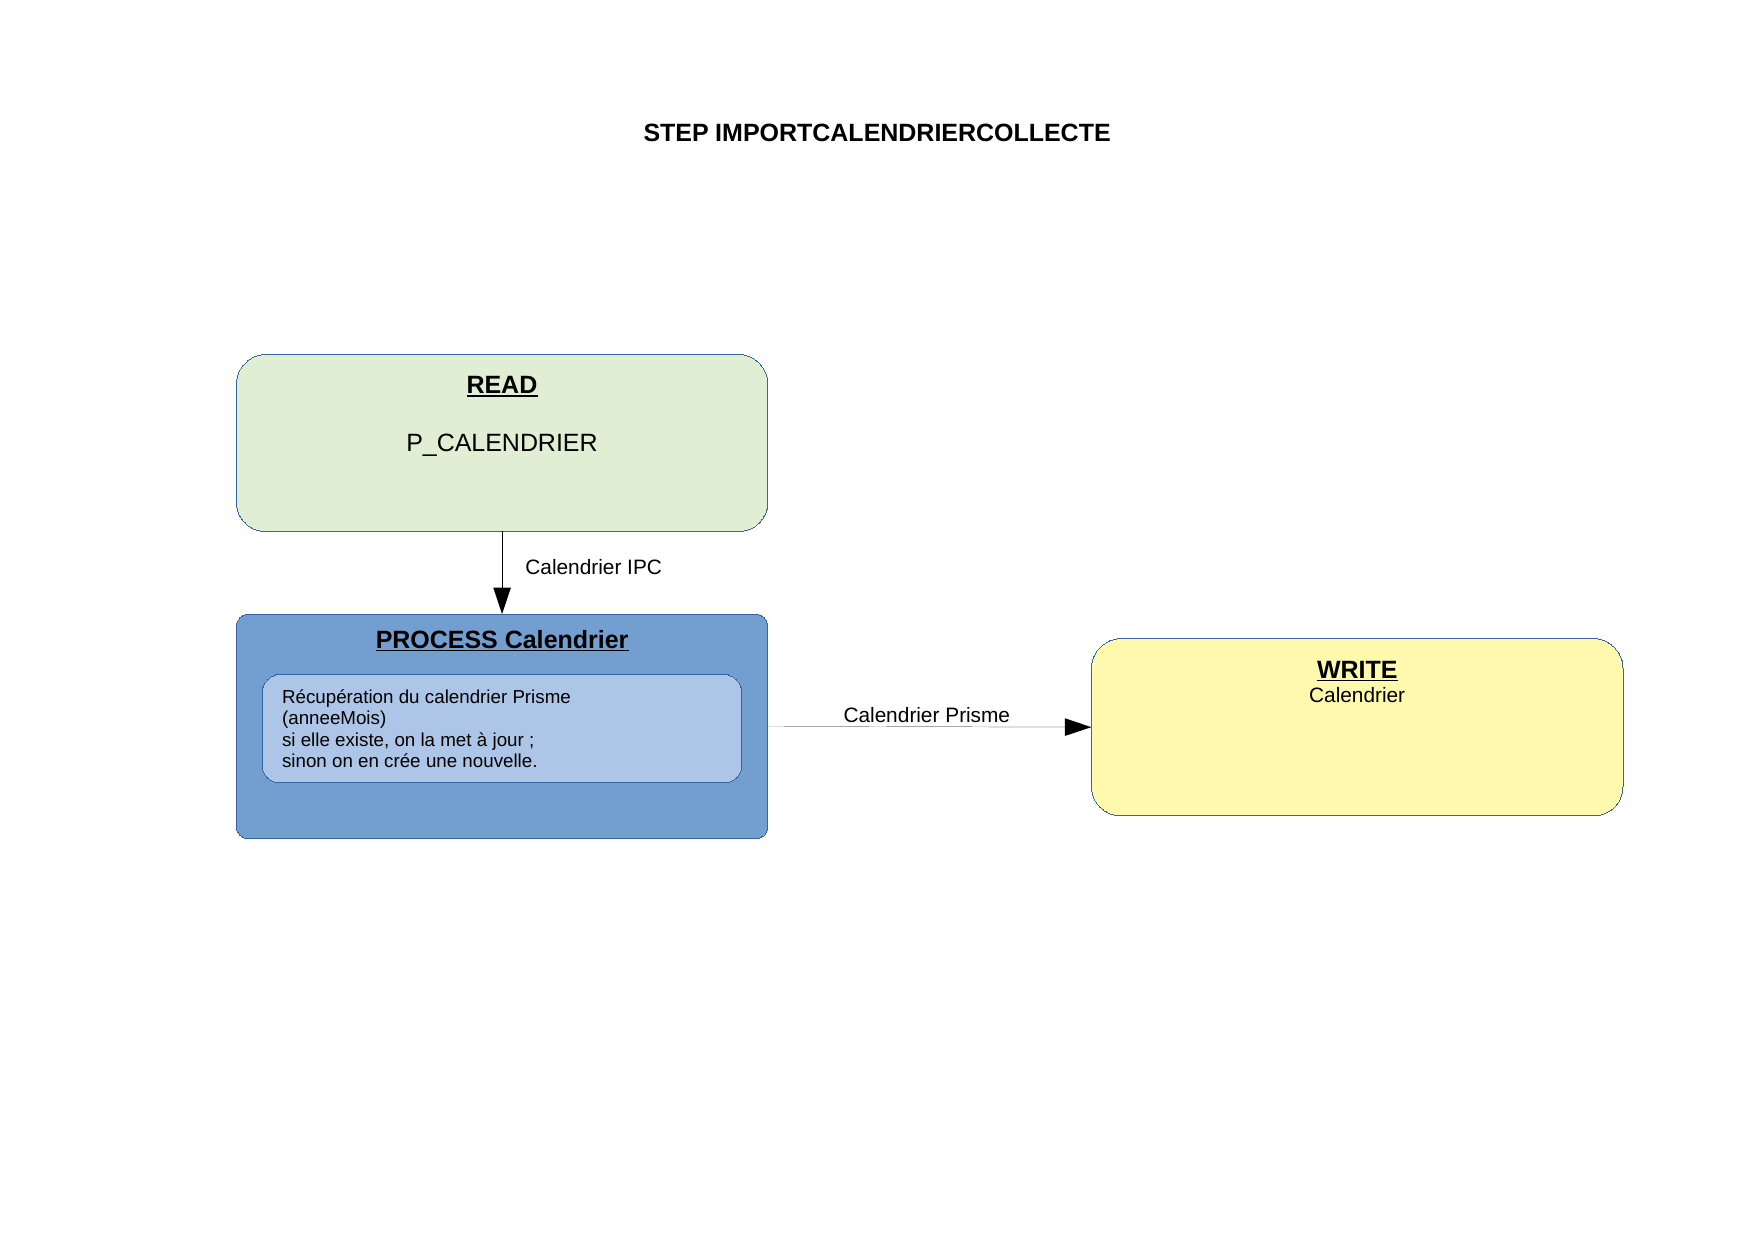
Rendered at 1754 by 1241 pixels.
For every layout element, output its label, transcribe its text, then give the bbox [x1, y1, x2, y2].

text STEP IMPORTCALENDRIERCOLLECTE [118, 118, 1636, 147]
